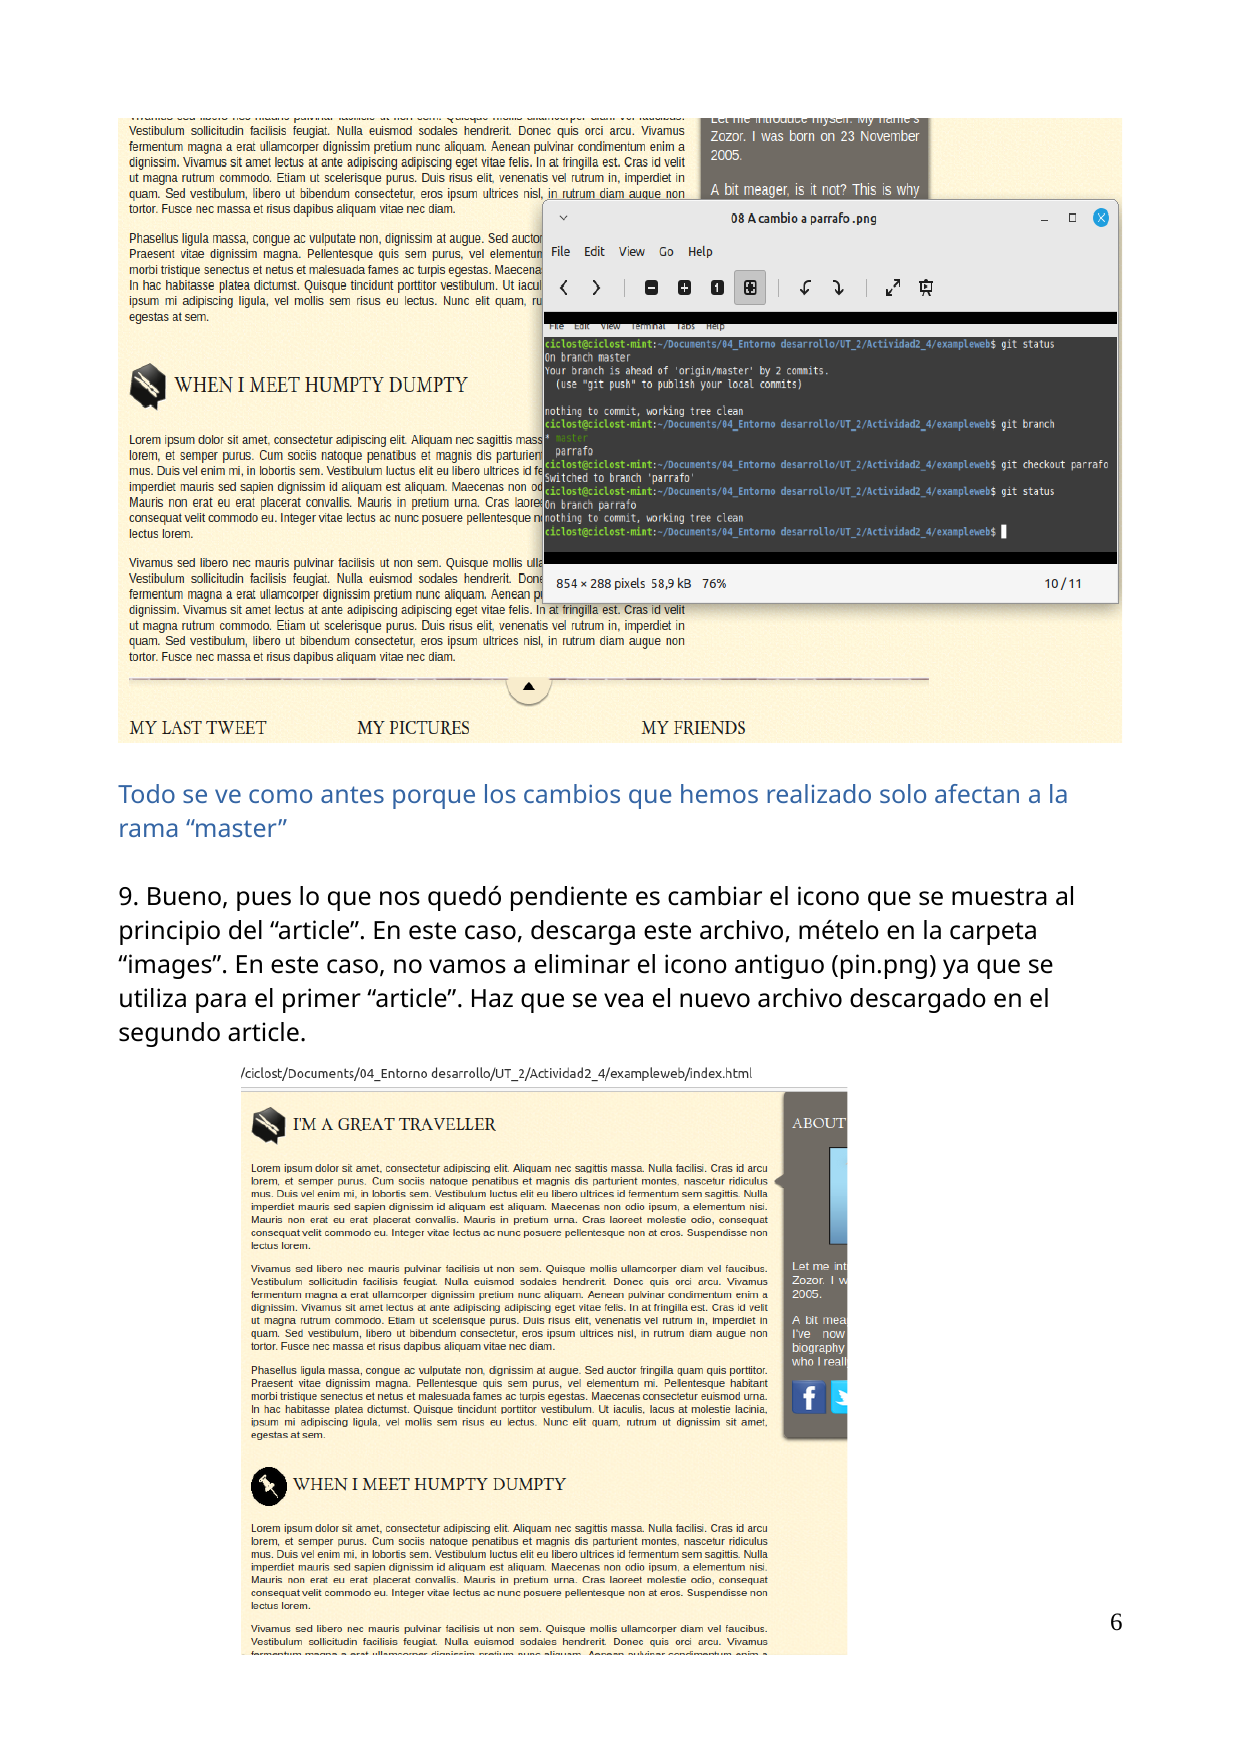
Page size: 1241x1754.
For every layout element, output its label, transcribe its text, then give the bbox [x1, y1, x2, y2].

text Todo se ve como antes porque los cambios que hemos realizado solo afectan a la rama “master” [118, 776, 1122, 844]
picture [241, 1064, 848, 1655]
picture [118, 118, 1123, 743]
text 9. Bueno, pues lo que nos quedó pendiente es cambiar el icono que se muestra al principio del “article”. En este caso, descarga este archivo, mételo en la carpeta “images”. En este caso, no vamos a eliminar el icono antiguo (pin.png) ya que se utiliza para el primer “article”. Haz que se vea el nuevo archivo descargado en el segundo article. [118, 878, 1122, 1049]
